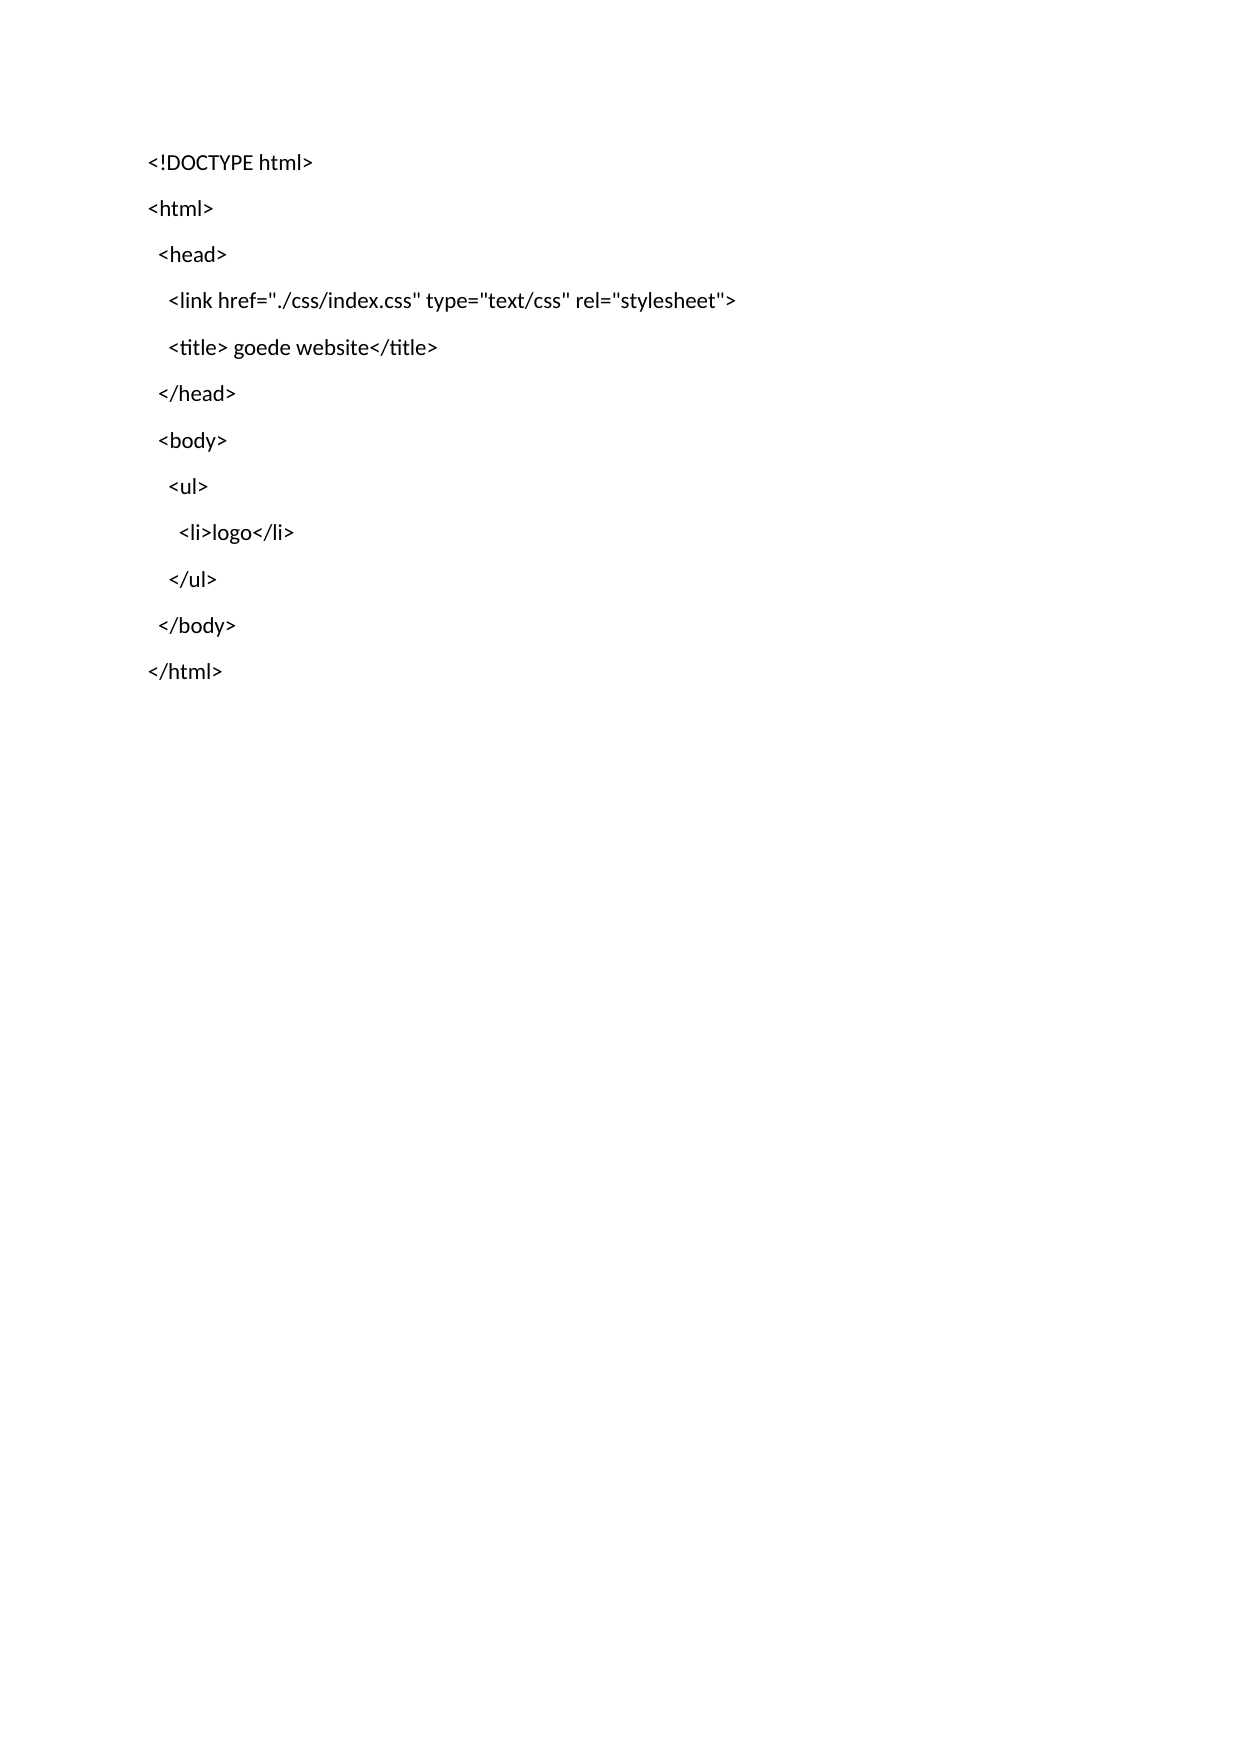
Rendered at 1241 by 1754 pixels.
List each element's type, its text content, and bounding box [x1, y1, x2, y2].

text <li>logo</li> [148, 518, 1093, 546]
text <body> [148, 426, 1093, 454]
text </body> [148, 611, 1093, 639]
text </html> [148, 657, 1093, 686]
text <!DOCTYPE html> [148, 148, 1093, 176]
text <ul> [148, 472, 1093, 500]
text <link href="./css/index.css" type="text/css" rel="stylesheet"> [148, 287, 1093, 315]
text <title> goede website</title> [148, 333, 1093, 361]
text </ul> [148, 565, 1093, 593]
text </head> [148, 379, 1093, 407]
text <html> [148, 194, 1093, 222]
text <head> [148, 240, 1093, 268]
